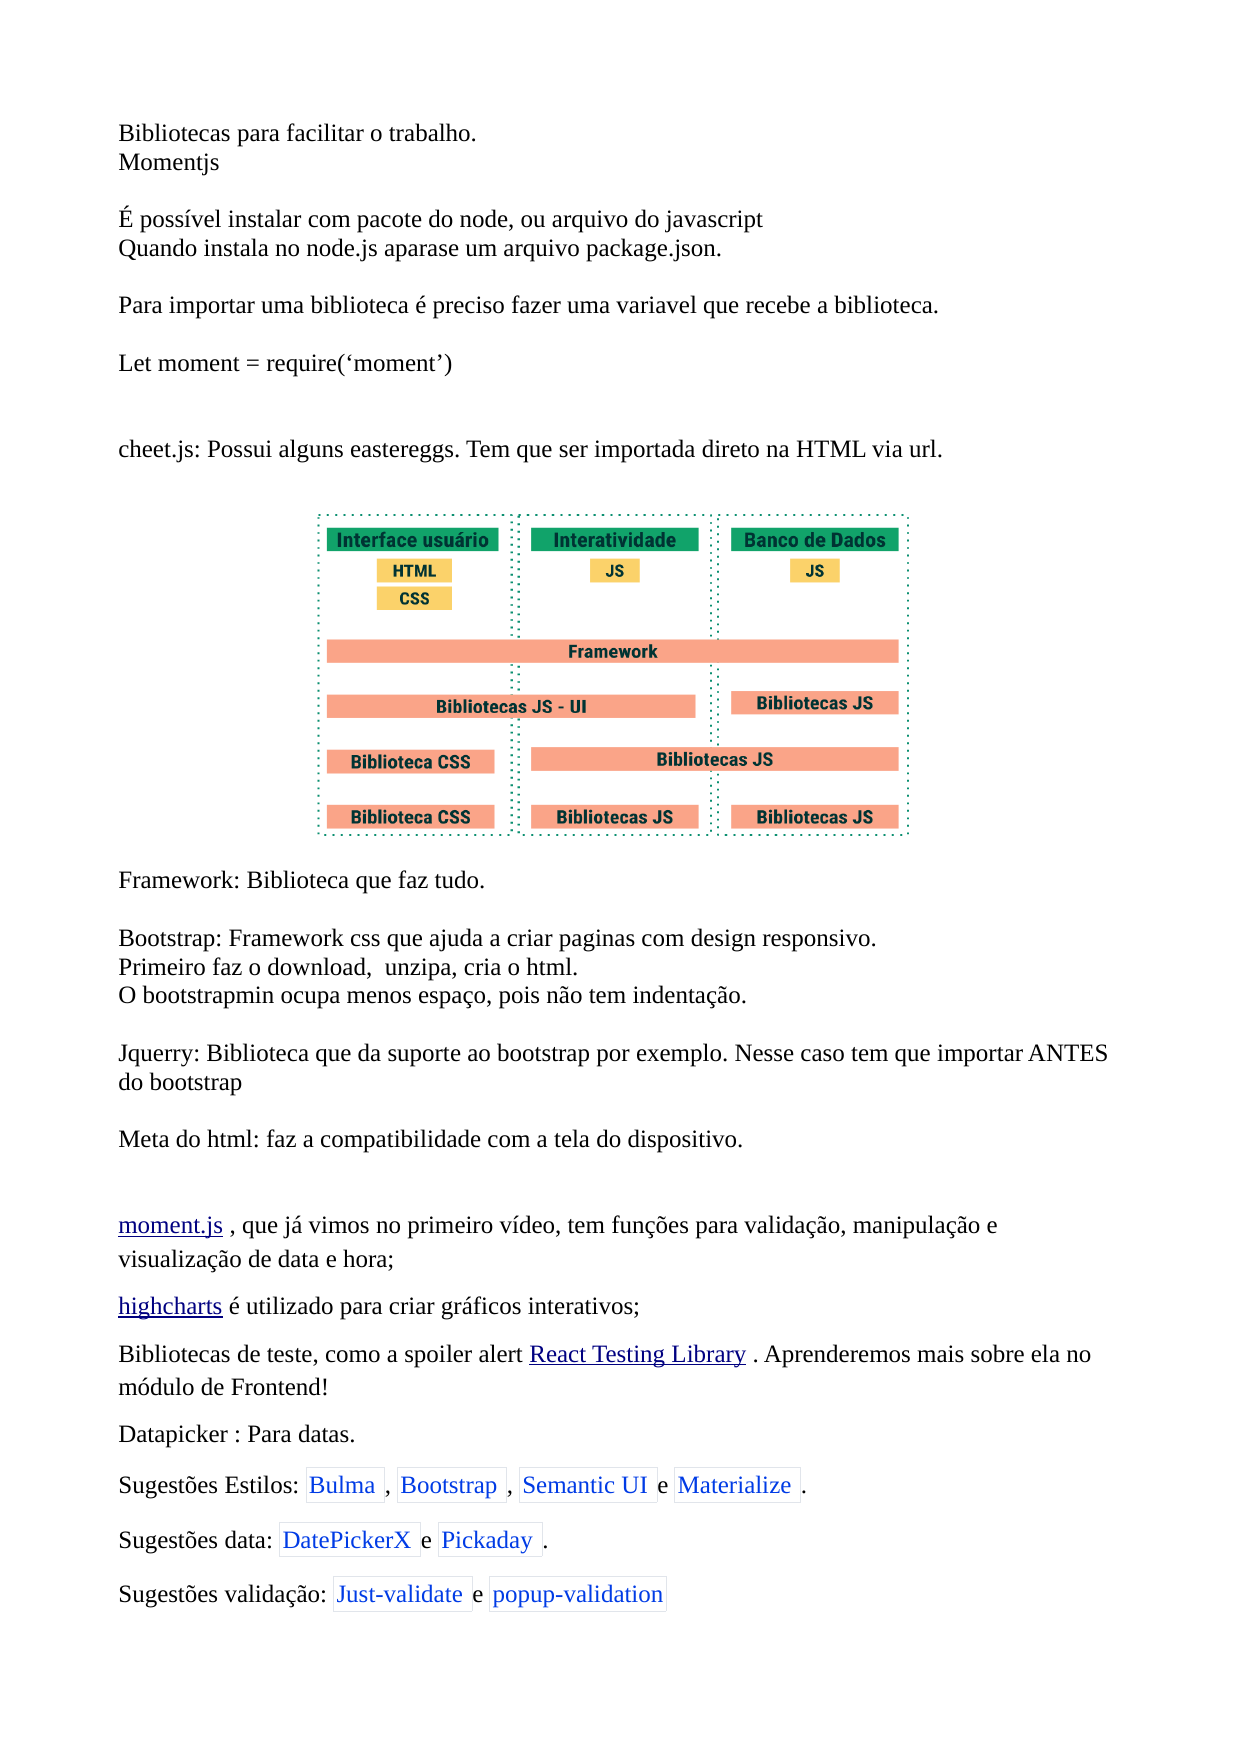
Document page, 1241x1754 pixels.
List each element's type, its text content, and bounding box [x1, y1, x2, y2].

text O bootstrapmin ocupa menos espaço, pois não tem indentação. [118, 981, 1122, 1009]
text Momentjs [118, 147, 1122, 176]
text e [421, 1522, 438, 1556]
text Para importar uma biblioteca é preciso fazer uma variavel que recebe a biblioteca. [118, 291, 1122, 319]
text Let moment = require(‘moment’) [118, 348, 1122, 377]
text Bibliotecas para facilitar o trabalho. [118, 118, 1122, 147]
text popup-validation [490, 1577, 666, 1611]
text Jquerry: Biblioteca que da suporte ao bootstrap por exemplo. Nesse caso tem que importar ANTES do bootstrap [118, 1038, 1122, 1096]
list highcharts é utilizado para criar gráficos interativos; [118, 1291, 1122, 1320]
text Just-validate [334, 1577, 472, 1611]
text Primeiro faz o download, unzipa, cria o html. [118, 952, 1122, 981]
text e [473, 1576, 489, 1611]
text É possível instalar com pacote do node, ou arquivo do javascript [118, 204, 1122, 233]
text Sugestões data: [118, 1522, 279, 1556]
text Datapicker : Para datas. [118, 1419, 1122, 1448]
text Pickaday [439, 1523, 542, 1556]
text , [507, 1467, 519, 1502]
text DatePickerX [280, 1523, 420, 1556]
text [667, 1576, 1122, 1611]
text Materialize [675, 1468, 800, 1502]
text moment.js , que já vimos no primeiro vídeo, tem funções para validação, manipulação e visualização de data e hora; [118, 1211, 1122, 1272]
text Bootstrap: Framework css que ajuda a criar paginas com design responsivo. [118, 923, 1122, 952]
text . [543, 1522, 1122, 1556]
text , [385, 1467, 397, 1502]
text Semantic UI [520, 1468, 657, 1502]
text Meta do html: faz a compatibilidade com a tela do dispositivo. [118, 1124, 1122, 1153]
picture [281, 507, 948, 845]
text cheet.js: Possui alguns eastereggs. Tem que ser importada direto na HTML via url. [118, 434, 1122, 463]
text Bulma [307, 1468, 384, 1502]
text e [658, 1467, 674, 1502]
text Sugestões Estilos: [118, 1467, 306, 1502]
text Quando instala no node.js aparase um arquivo package.json. [118, 233, 1122, 262]
list Bibliotecas de teste, como a spoiler alert React Testing Library . Aprenderemos mais sobre ela no módulo de Frontend! [118, 1339, 1122, 1401]
text Framework: Biblioteca que faz tudo. [118, 866, 1122, 894]
text Sugestões validação: [118, 1576, 333, 1611]
text . [801, 1467, 1122, 1502]
text Bootstrap [398, 1468, 506, 1502]
